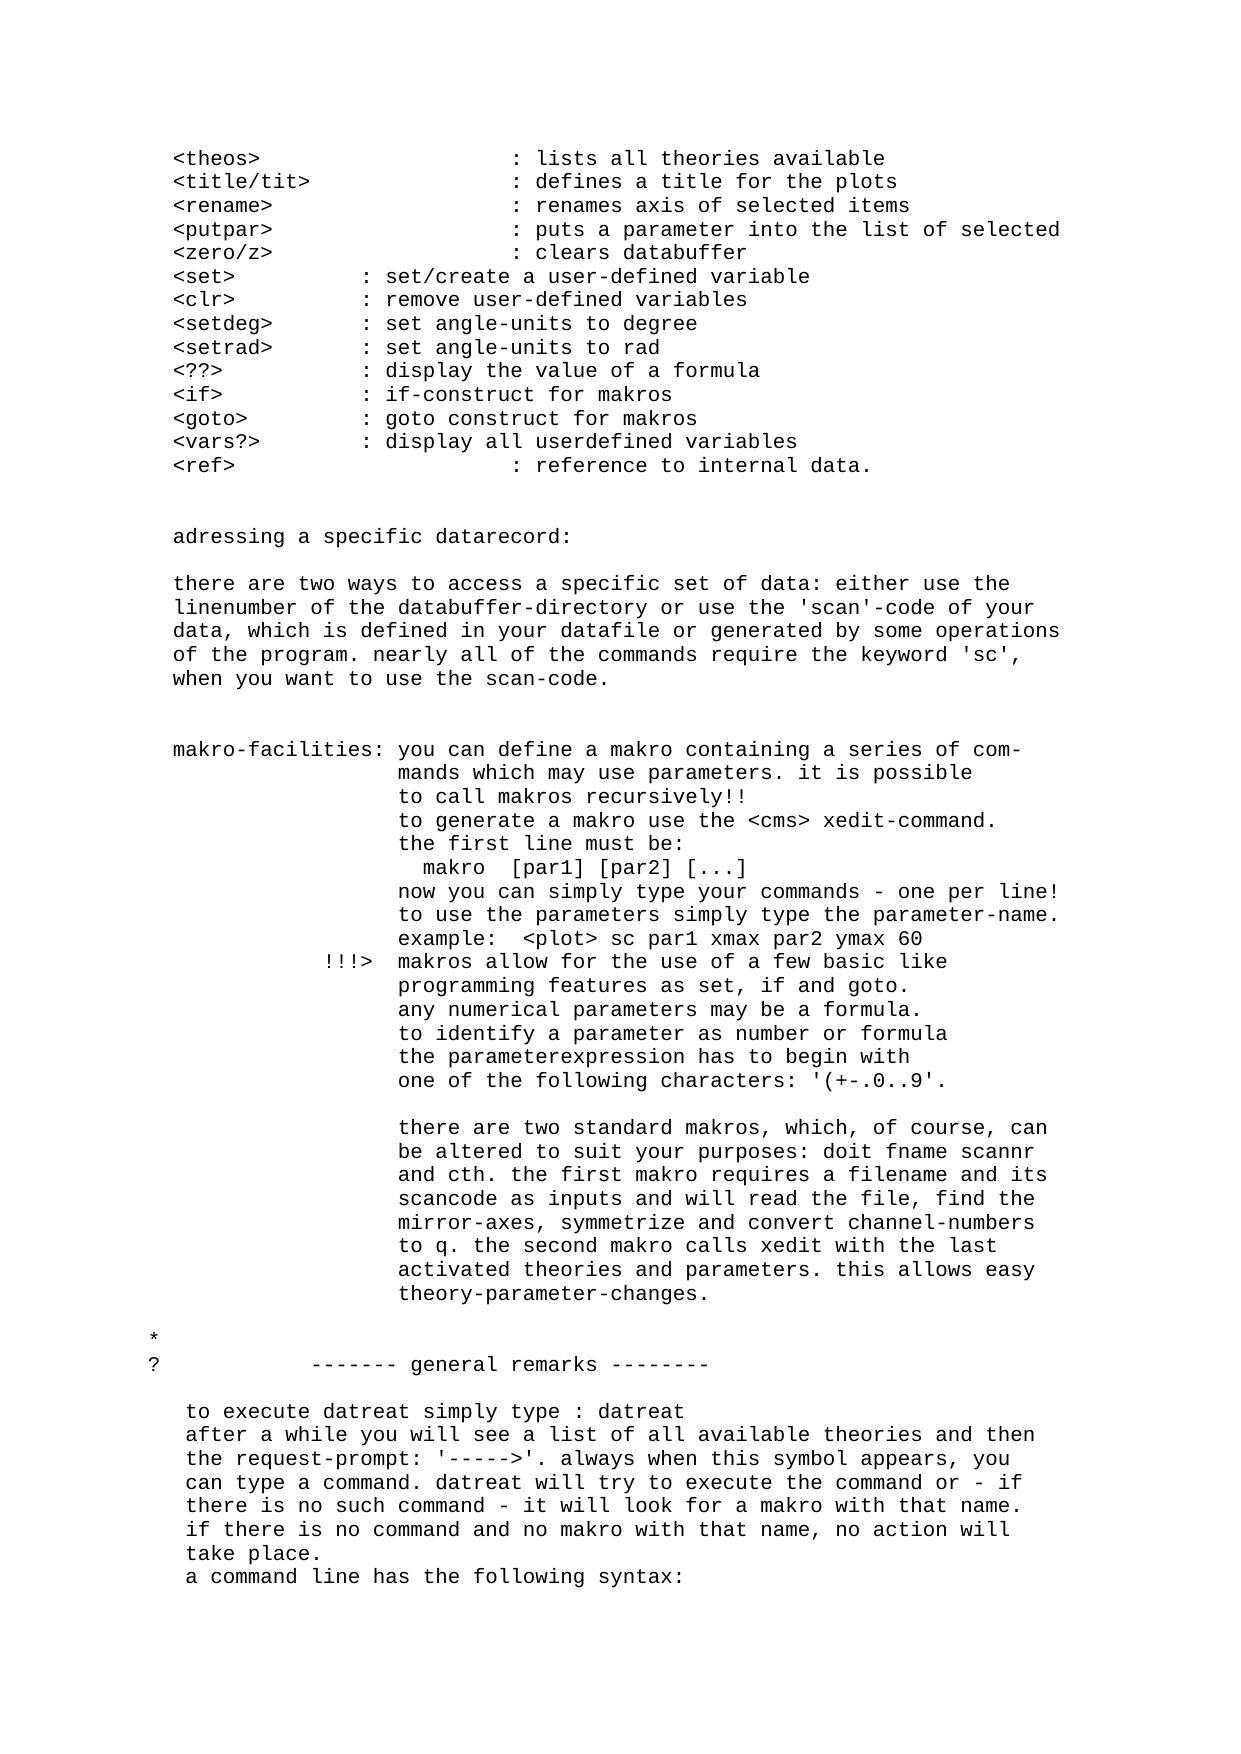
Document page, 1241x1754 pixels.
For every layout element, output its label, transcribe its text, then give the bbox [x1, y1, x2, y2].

text after a while you will see a list of all available theories and then [148, 1424, 1092, 1448]
text and cth. the first makro requires a filename and its [148, 1164, 1092, 1188]
text <rename> : renames axis of selected items [148, 195, 1092, 218]
text of the program. nearly all of the commands require the keyword 'sc', [148, 644, 1092, 668]
text there is no such command - it will look for a makro with that name. [148, 1495, 1092, 1519]
text <theos> : lists all theories available [148, 148, 1092, 171]
text when you want to use the scan-code. [148, 668, 1092, 691]
text if there is no command and no makro with that name, no action will [148, 1519, 1092, 1543]
text mands which may use parameters. it is possible [148, 762, 1092, 786]
text <goto> : goto construct for makros [148, 408, 1092, 431]
text any numerical parameters may be a formula. [148, 999, 1092, 1022]
text <clr> : remove user-defined variables [148, 289, 1092, 313]
text be altered to suit your purposes: doit fname scannr [148, 1141, 1092, 1164]
text now you can simply type your commands - one per line! [148, 881, 1092, 904]
text <??> : display the value of a formula [148, 360, 1092, 384]
text activated theories and parameters. this allows easy [148, 1259, 1092, 1283]
text <putpar> : puts a parameter into the list of selected [148, 218, 1092, 242]
text <zero/z> : clears databuffer [148, 242, 1092, 266]
text linenumber of the databuffer-directory or use the 'scan'-code of your [148, 597, 1092, 621]
text to call makros recursively!! [148, 786, 1092, 810]
text to use the parameters simply type the parameter-name. [148, 904, 1092, 928]
text the first line must be: [148, 833, 1092, 857]
text data, which is defined in your datafile or generated by some operations [148, 621, 1092, 644]
text <setrad> : set angle-units to rad [148, 337, 1092, 360]
text there are two standard makros, which, of course, can [148, 1117, 1092, 1141]
text to q. the second makro calls xedit with the last [148, 1235, 1092, 1259]
text ? ------- general remarks -------- [148, 1353, 1092, 1377]
text programming features as set, if and goto. [148, 975, 1092, 999]
text mirror-axes, symmetrize and convert channel-numbers [148, 1212, 1092, 1235]
text !!!> makros allow for the use of a few basic like [148, 952, 1092, 975]
text the parameterexpression has to begin with [148, 1046, 1092, 1070]
text <vars?> : display all userdefined variables [148, 431, 1092, 455]
text one of the following characters: '(+-.0..9'. [148, 1070, 1092, 1093]
text take place. [148, 1543, 1092, 1566]
text the request-prompt: '----->'. always when this symbol appears, you [148, 1448, 1092, 1472]
text to identify a parameter as number or formula [148, 1022, 1092, 1046]
text can type a command. datreat will try to execute the command or - if [148, 1472, 1092, 1495]
text theory-parameter-changes. [148, 1283, 1092, 1306]
text <ref> : reference to internal data. [148, 455, 1092, 479]
text to execute datreat simply type : datreat [148, 1401, 1092, 1424]
text adressing a specific datarecord: [148, 526, 1092, 549]
text makro [par1] [par2] [...] [148, 857, 1092, 881]
text to generate a makro use the <cms> xedit-command. [148, 810, 1092, 833]
text <setdeg> : set angle-units to degree [148, 313, 1092, 337]
text makro-facilities: you can define a makro containing a series of com- [148, 739, 1092, 762]
text a command line has the following syntax: [148, 1566, 1092, 1590]
text example: <plot> sc par1 xmax par2 ymax 60 [148, 928, 1092, 952]
text scancode as inputs and will read the file, find the [148, 1188, 1092, 1212]
text <if> : if-construct for makros [148, 384, 1092, 408]
text * [148, 1330, 1092, 1353]
text <set> : set/create a user-defined variable [148, 266, 1092, 289]
text there are two ways to access a specific set of data: either use the [148, 573, 1092, 597]
text <title/tit> : defines a title for the plots [148, 171, 1092, 195]
